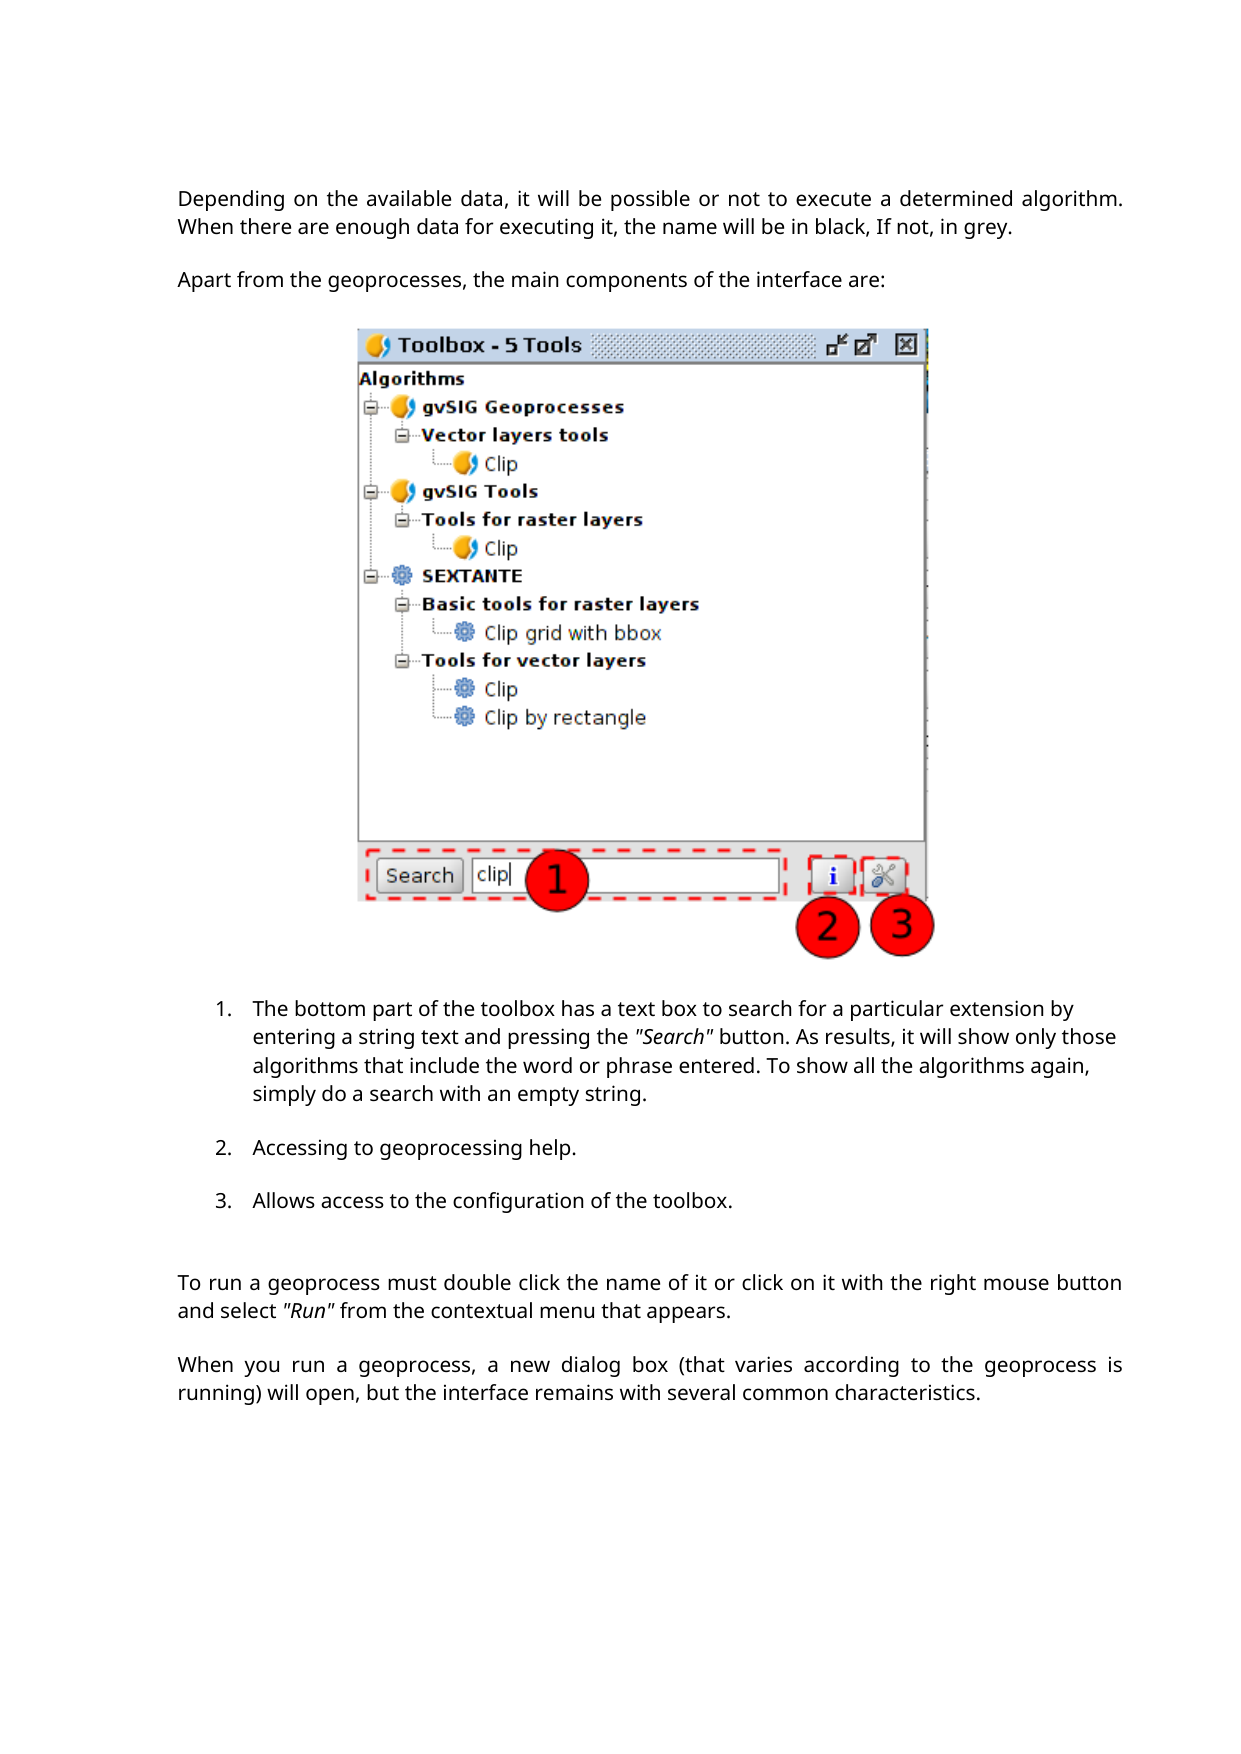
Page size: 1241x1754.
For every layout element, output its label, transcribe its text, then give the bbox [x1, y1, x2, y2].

picture [350, 318, 952, 969]
list Allows access to the configuration of the toolbox. [215, 1186, 1125, 1243]
text When you run a geoprocess, a new dialog box (that varies according to the geoprocess is running) will open, but the interface remains with several common characteristics. [177, 1350, 1125, 1407]
text To run a geoprocess must double click the name of it or click on it with the right mouse button and select "Run" from the contextual menu that appears. [177, 1268, 1125, 1325]
text Apart from the geoprocesses, the main components of the interface are: [177, 266, 1125, 294]
text Depending on the available data, it will be possible or not to execute a determined algorithm. When there are enough data for executing it, the name will be in black, If not, in grey. [177, 184, 1125, 241]
list Accessing to geoprocessing help. [215, 1133, 1125, 1161]
list The bottom part of the toolbox has a text box to search for a particular extension by entering a string text and pressing the "Search" button. As results, it will show only those algorithms that include the word or phrase entered. To show all the algorithms again, simply do a search with an empty string. [215, 994, 1125, 1108]
